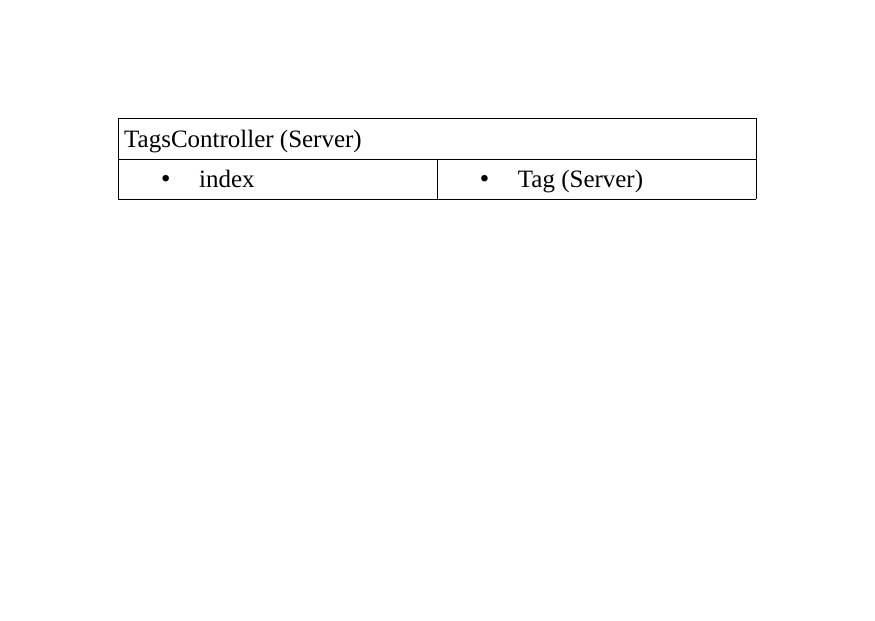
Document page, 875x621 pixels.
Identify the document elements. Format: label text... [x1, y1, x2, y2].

table_cell index [119, 160, 437, 199]
table_header TagsController (Server) [119, 119, 756, 158]
table_cell Tag (Server) [438, 160, 756, 199]
